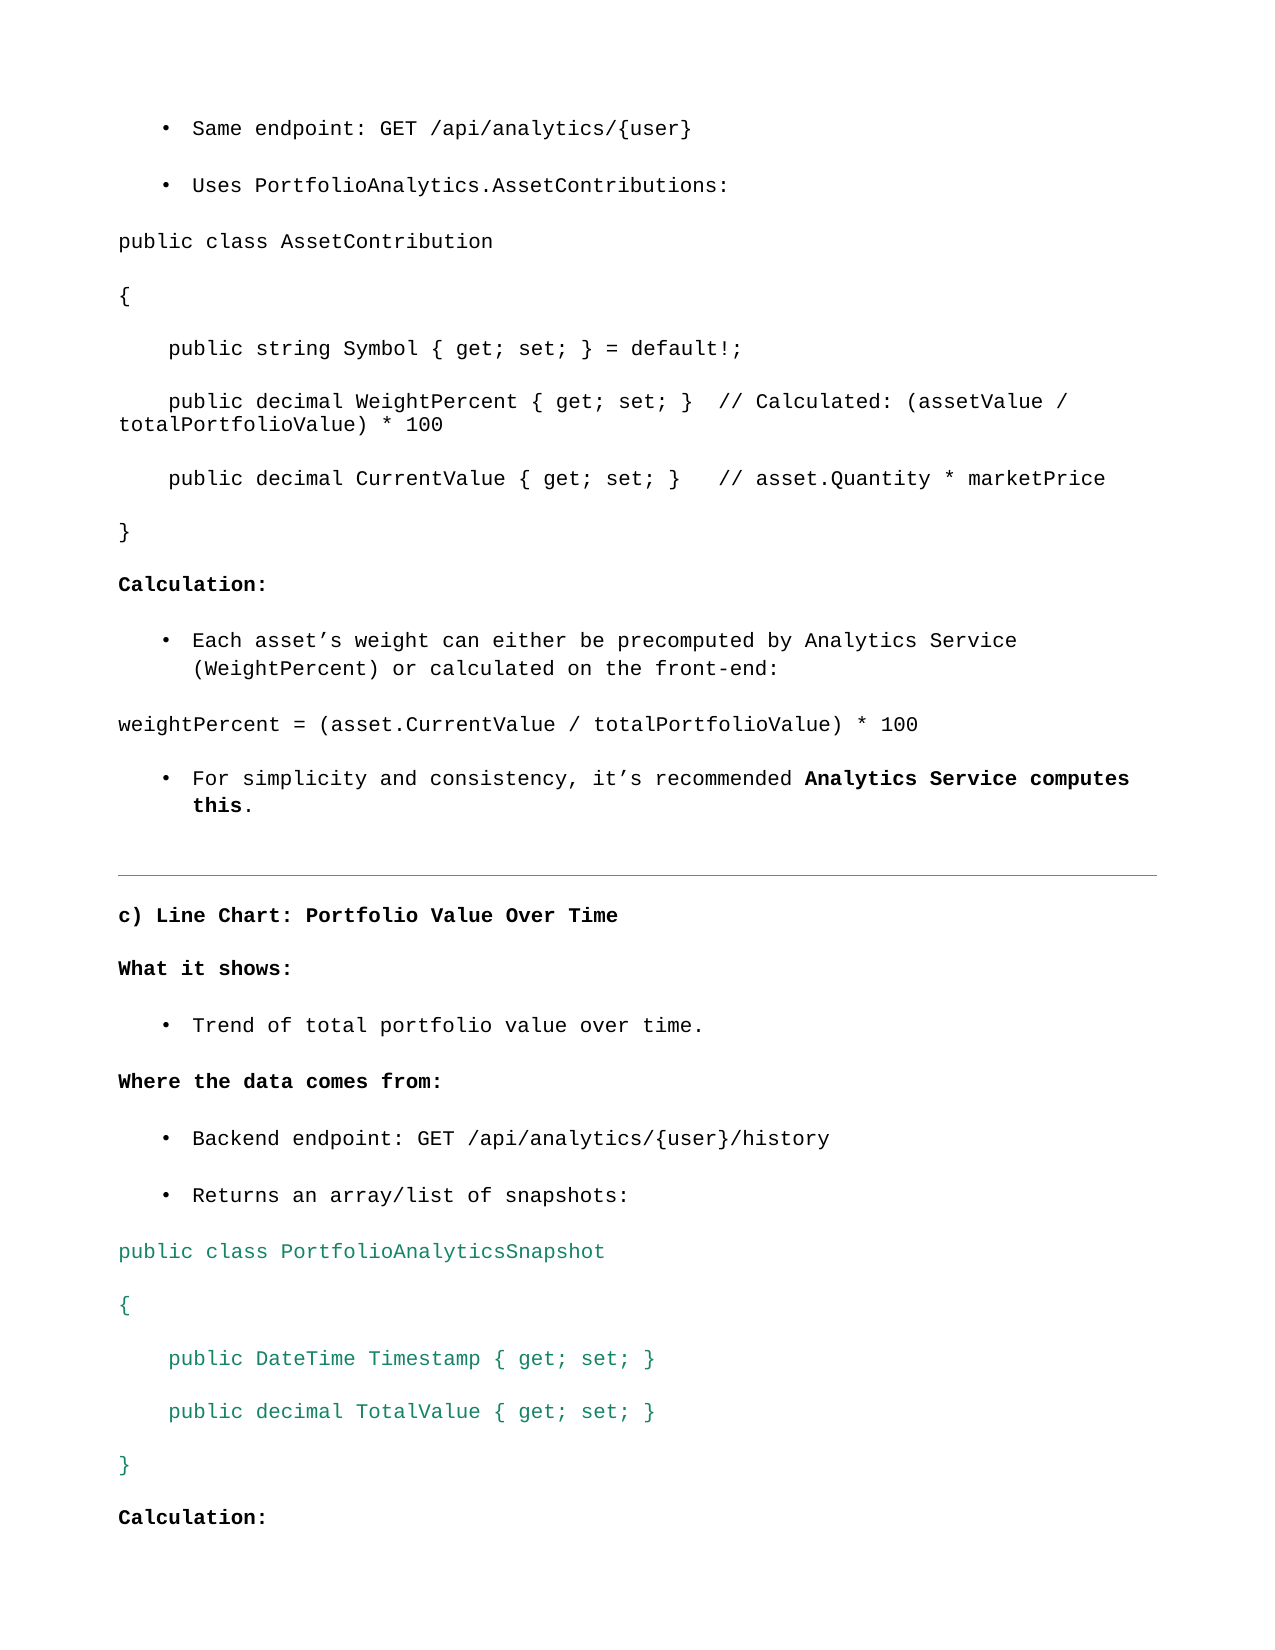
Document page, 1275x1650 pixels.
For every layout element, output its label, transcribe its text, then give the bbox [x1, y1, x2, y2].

list Backend endpoint: GET /api/analytics/{user}/history [162, 1128, 1157, 1152]
text public decimal WeightPercent { get; set; } // Calculated: (assetValue / totalPortfolioValue) * 100 [118, 391, 1157, 438]
list Each asset’s weight can either be precomputed by Analytics Service (WeightPercent) or calculated on the front-end: [162, 631, 1157, 681]
text public DateTime Timestamp { get; set; } [118, 1348, 1157, 1371]
list Uses PortfolioAnalytics.AssetContributions: [162, 175, 1157, 198]
list Returns an array/list of snapshots: [162, 1185, 1157, 1208]
text { [118, 1294, 1157, 1318]
text public decimal CurrentValue { get; set; } // asset.Quantity * marketPrice [118, 468, 1157, 491]
text What it shows: [118, 958, 1157, 982]
list Same endpoint: GET /api/analytics/{user} [162, 118, 1157, 142]
text Calculation: [118, 574, 1157, 597]
text Calculation: [118, 1507, 1157, 1531]
text { [118, 284, 1157, 308]
text } [118, 1454, 1157, 1477]
list Trend of total portfolio value over time. [162, 1015, 1157, 1038]
subtitle c) Line Chart: Portfolio Value Over Time [118, 905, 1157, 928]
text public string Symbol { get; set; } = default!; [118, 338, 1157, 361]
text } [118, 521, 1157, 544]
text weightPercent = (asset.CurrentValue / totalPortfolioValue) * 100 [118, 714, 1157, 738]
text public decimal TotalValue { get; set; } [118, 1401, 1157, 1424]
text public class AssetContribution [118, 231, 1157, 255]
text public class PortfolioAnalyticsSnapshot [118, 1241, 1157, 1265]
text Where the data comes from: [118, 1071, 1157, 1095]
list For simplicity and consistency, it’s recommended Analytics Service computes this. [162, 767, 1157, 818]
